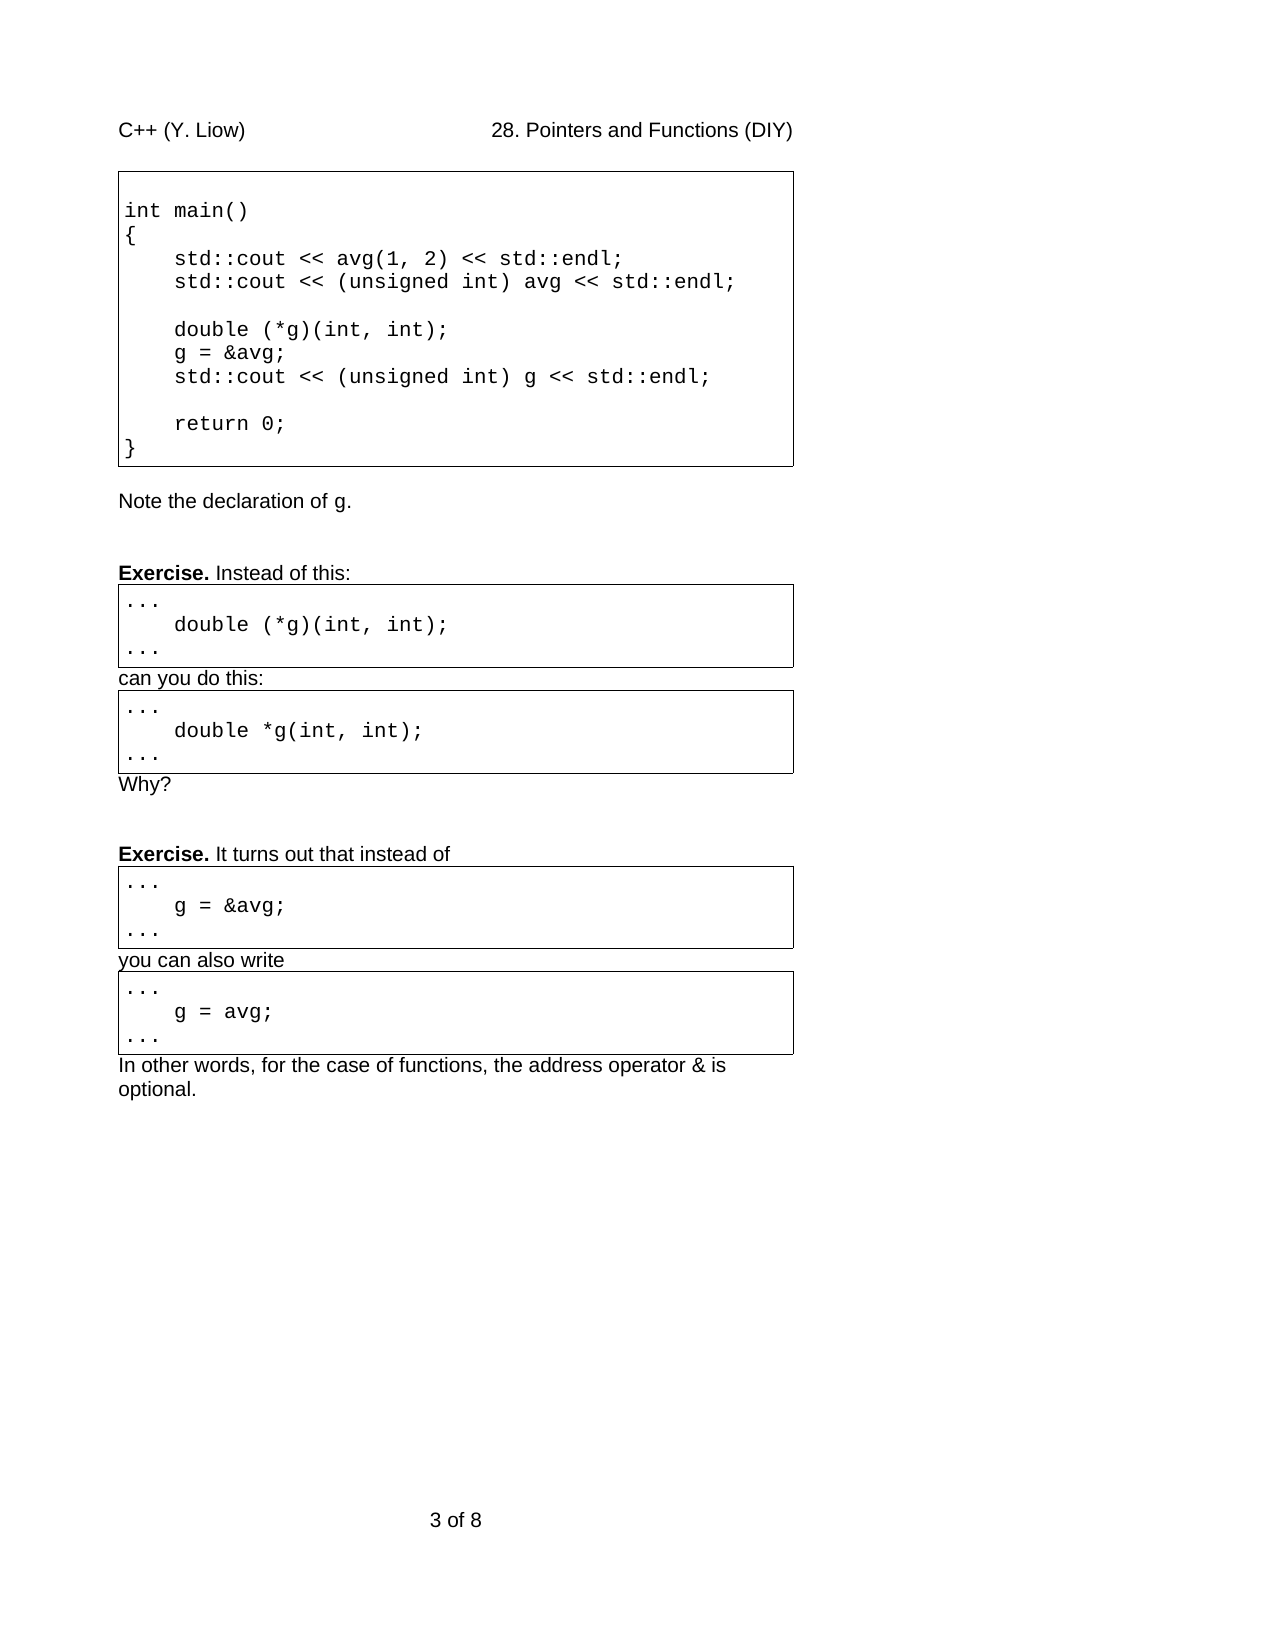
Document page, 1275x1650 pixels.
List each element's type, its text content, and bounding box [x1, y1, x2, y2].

text Exercise. Instead of this: [118, 561, 793, 584]
text Exercise. It turns out that instead of [118, 842, 793, 866]
text Why? [118, 774, 793, 796]
text you can also write [118, 949, 793, 971]
text In other words, for the case of functions, the address operator & is optional. [118, 1055, 793, 1101]
text can you do this: [118, 668, 793, 690]
table_header ... g = avg; ... [119, 972, 793, 1054]
table_header int main() { std::cout << avg(1, 2) << std::endl; std::cout << (unsigned int) avg << std::endl; double (*g)(int, int); g = &avg; std::cout << (unsigned int) g << std::endl; return 0; } [119, 172, 793, 466]
table_header ... double (*g)(int, int); ... [119, 585, 793, 667]
text Note the declaration of g. [118, 489, 793, 514]
table_header ... double *g(int, int); ... [119, 691, 793, 773]
table_header ... g = &avg; ... [119, 867, 793, 948]
